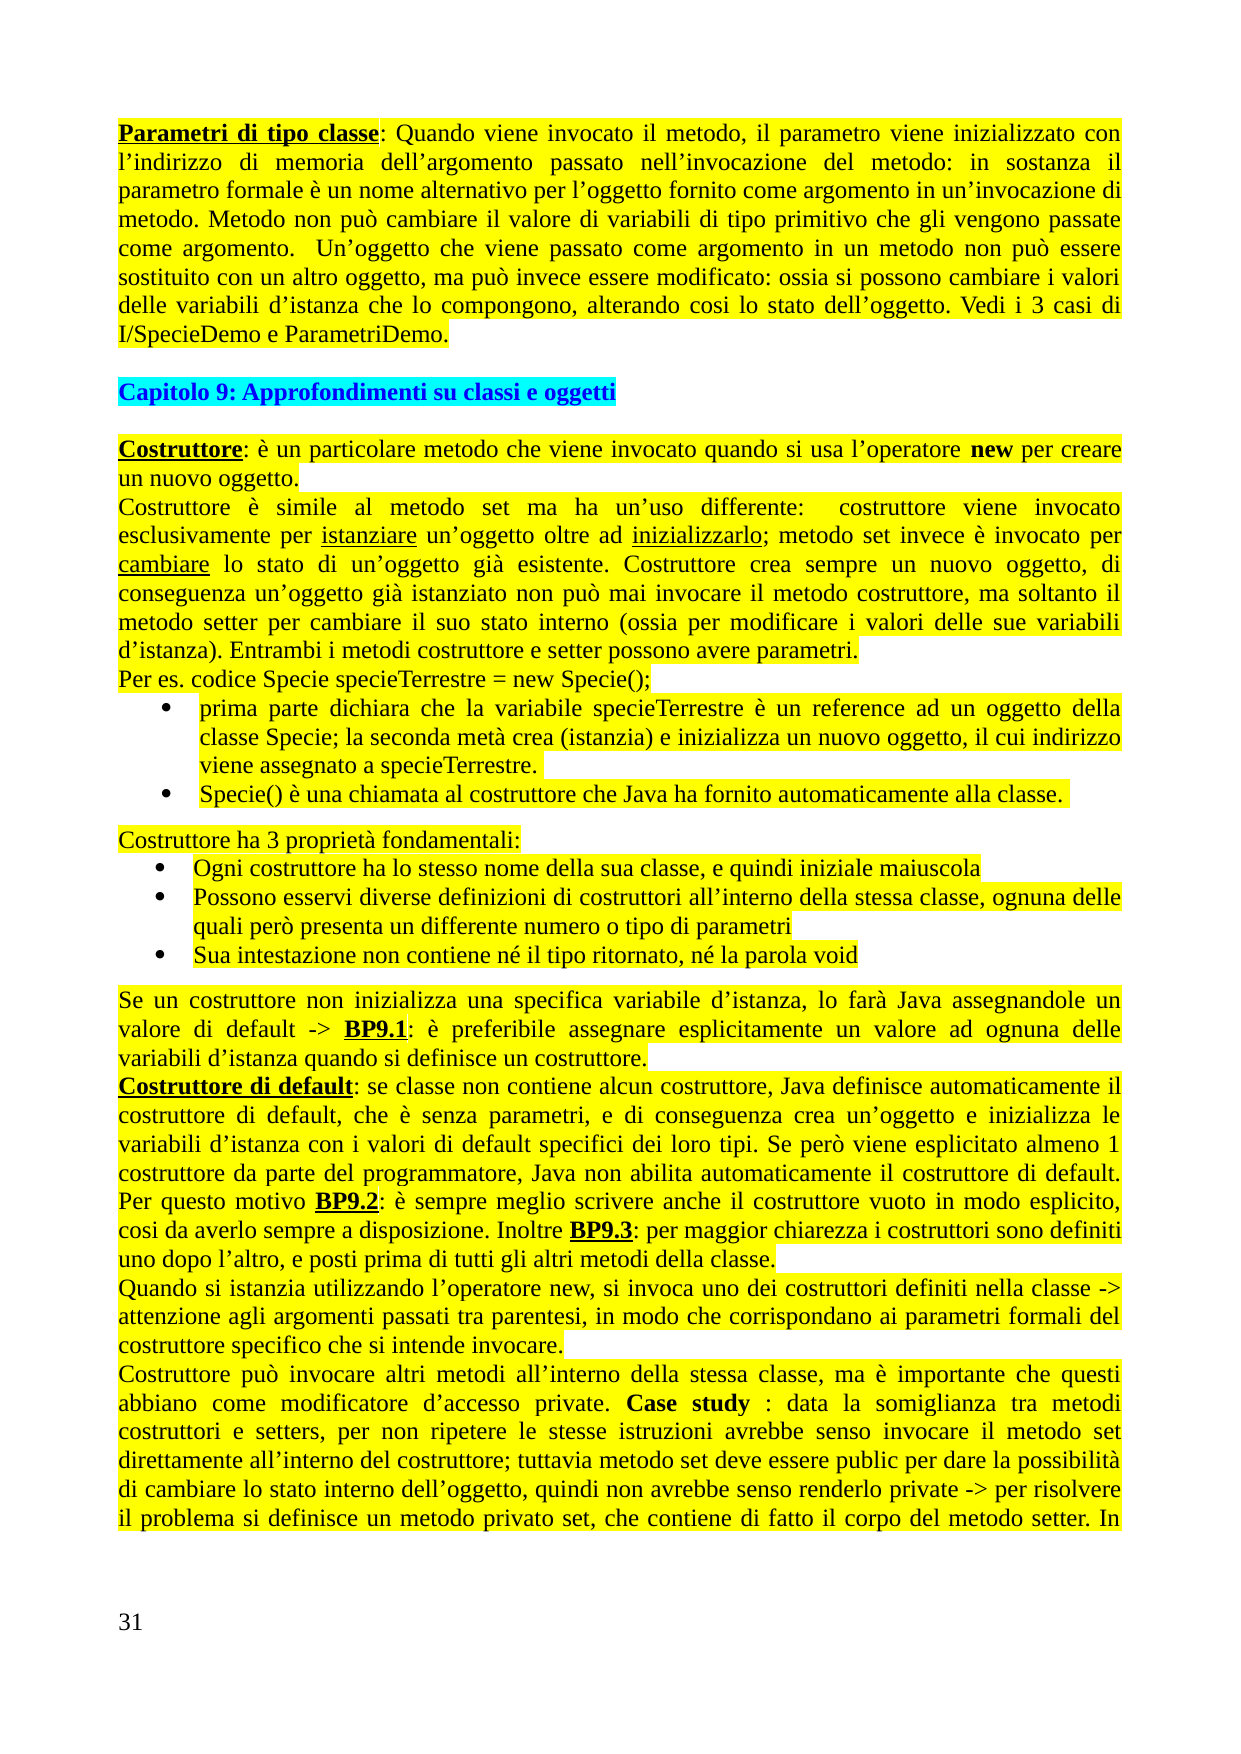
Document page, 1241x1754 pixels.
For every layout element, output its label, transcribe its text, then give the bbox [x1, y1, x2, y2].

text Se un costruttore non inizializza una specifica variabile d’istanza, lo farà Java assegnandole un valore di default -> BP9.1: è preferibile assegnare esplicitamente un valore ad ognuna delle variabili d’istanza quando si definisce un costruttore. [118, 985, 1122, 1071]
list Specie() è una chiamata al costruttore che Java ha fornito automaticamente alla classe. [162, 779, 1122, 808]
list Sua intestazione non contiene né il tipo ritornato, né la parola void [156, 940, 1122, 968]
text Costruttore di default: se classe non contiene alcun costruttore, Java definisce automaticamente il costruttore di default, che è senza parametri, e di conseguenza crea un’oggetto e inizializza le variabili d’istanza con i valori di default specifici dei loro tipi. Se però viene esplicitato almeno 1 costruttore da parte del programmatore, Java non abilita automaticamente il costruttore di default. Per questo motivo BP9.2: è sempre meglio scrivere anche il costruttore vuoto in modo esplicito, cosi da averlo sempre a disposizione. Inoltre BP9.3: per maggior chiarezza i costruttori sono definiti uno dopo l’altro, e posti prima di tutti gli altri metodi della classe. [118, 1071, 1122, 1273]
list prima parte dichiara che la variabile specieTerrestre è un reference ad un oggetto della classe Specie; la seconda metà crea (istanzia) e inizializza un nuovo oggetto, il cui indirizzo viene assegnato a specieTerrestre. [162, 693, 1122, 779]
text Costruttore: è un particolare metodo che viene invocato quando si usa l’operatore new per creare un nuovo oggetto. [118, 434, 1122, 492]
text Parametri di tipo classe: Quando viene invocato il metodo, il parametro viene inizializzato con l’indirizzo di memoria dell’argomento passato nell’invocazione del metodo: in sostanza il parametro formale è un nome alternativo per l’oggetto fornito come argomento in un’invocazione di metodo. Metodo non può cambiare il valore di variabili di tipo primitivo che gli vengono passate come argomento. Un’oggetto che viene passato come argomento in un metodo non può essere sostituito con un altro oggetto, ma può invece essere modificato: ossia si possono cambiare i valori delle variabili d’istanza che lo compongono, alterando cosi lo stato dell’oggetto. Vedi i 3 casi di I/SpecieDemo e ParametriDemo. [118, 118, 1122, 348]
text Costruttore può invocare altri metodi all’interno della stessa classe, ma è importante che questi abbiano come modificatore d’accesso private. Case study : data la somiglianza tra metodi costruttori e setters, per non ripetere le stesse istruzioni avrebbe senso invocare il metodo set direttamente all’interno del costruttore; tuttavia metodo set deve essere public per dare la possibilità di cambiare lo stato interno dell’oggetto, quindi non avrebbe senso renderlo private -> per risolvere il problema si definisce un metodo privato set, che contiene di fatto il corpo del metodo setter. In [118, 1359, 1122, 1531]
text Costruttore è simile al metodo set ma ha un’uso differente: costruttore viene invocato esclusivamente per istanziare un’oggetto oltre ad inizializzarlo; metodo set invece è invocato per cambiare lo stato di un’oggetto già esistente. Costruttore crea sempre un nuovo oggetto, di conseguenza un’oggetto già istanziato non può mai invocare il metodo costruttore, ma soltanto il metodo setter per cambiare il suo stato interno (ossia per modificare i valori delle sue variabili d’istanza). Entrambi i metodi costruttore e setter possono avere parametri. [118, 492, 1122, 664]
list Possono esservi diverse definizioni di costruttori all’interno della stessa classe, ognuna delle quali però presenta un differente numero o tipo di parametri [156, 882, 1122, 940]
list Ogni costruttore ha lo stesso nome della sua classe, e quindi iniziale maiuscola [156, 853, 1122, 882]
text Capitolo 9: Approfondimenti su classi e oggetti [118, 377, 1122, 406]
text Quando si istanzia utilizzando l’operatore new, si invoca uno dei costruttori definiti nella classe -> attenzione agli argomenti passati tra parentesi, in modo che corrispondano ai parametri formali del costruttore specifico che si intende invocare. [118, 1273, 1122, 1359]
text Costruttore ha 3 proprietà fondamentali: [118, 825, 1122, 853]
text Per es. codice Specie specieTerrestre = new Specie(); [118, 664, 1122, 693]
